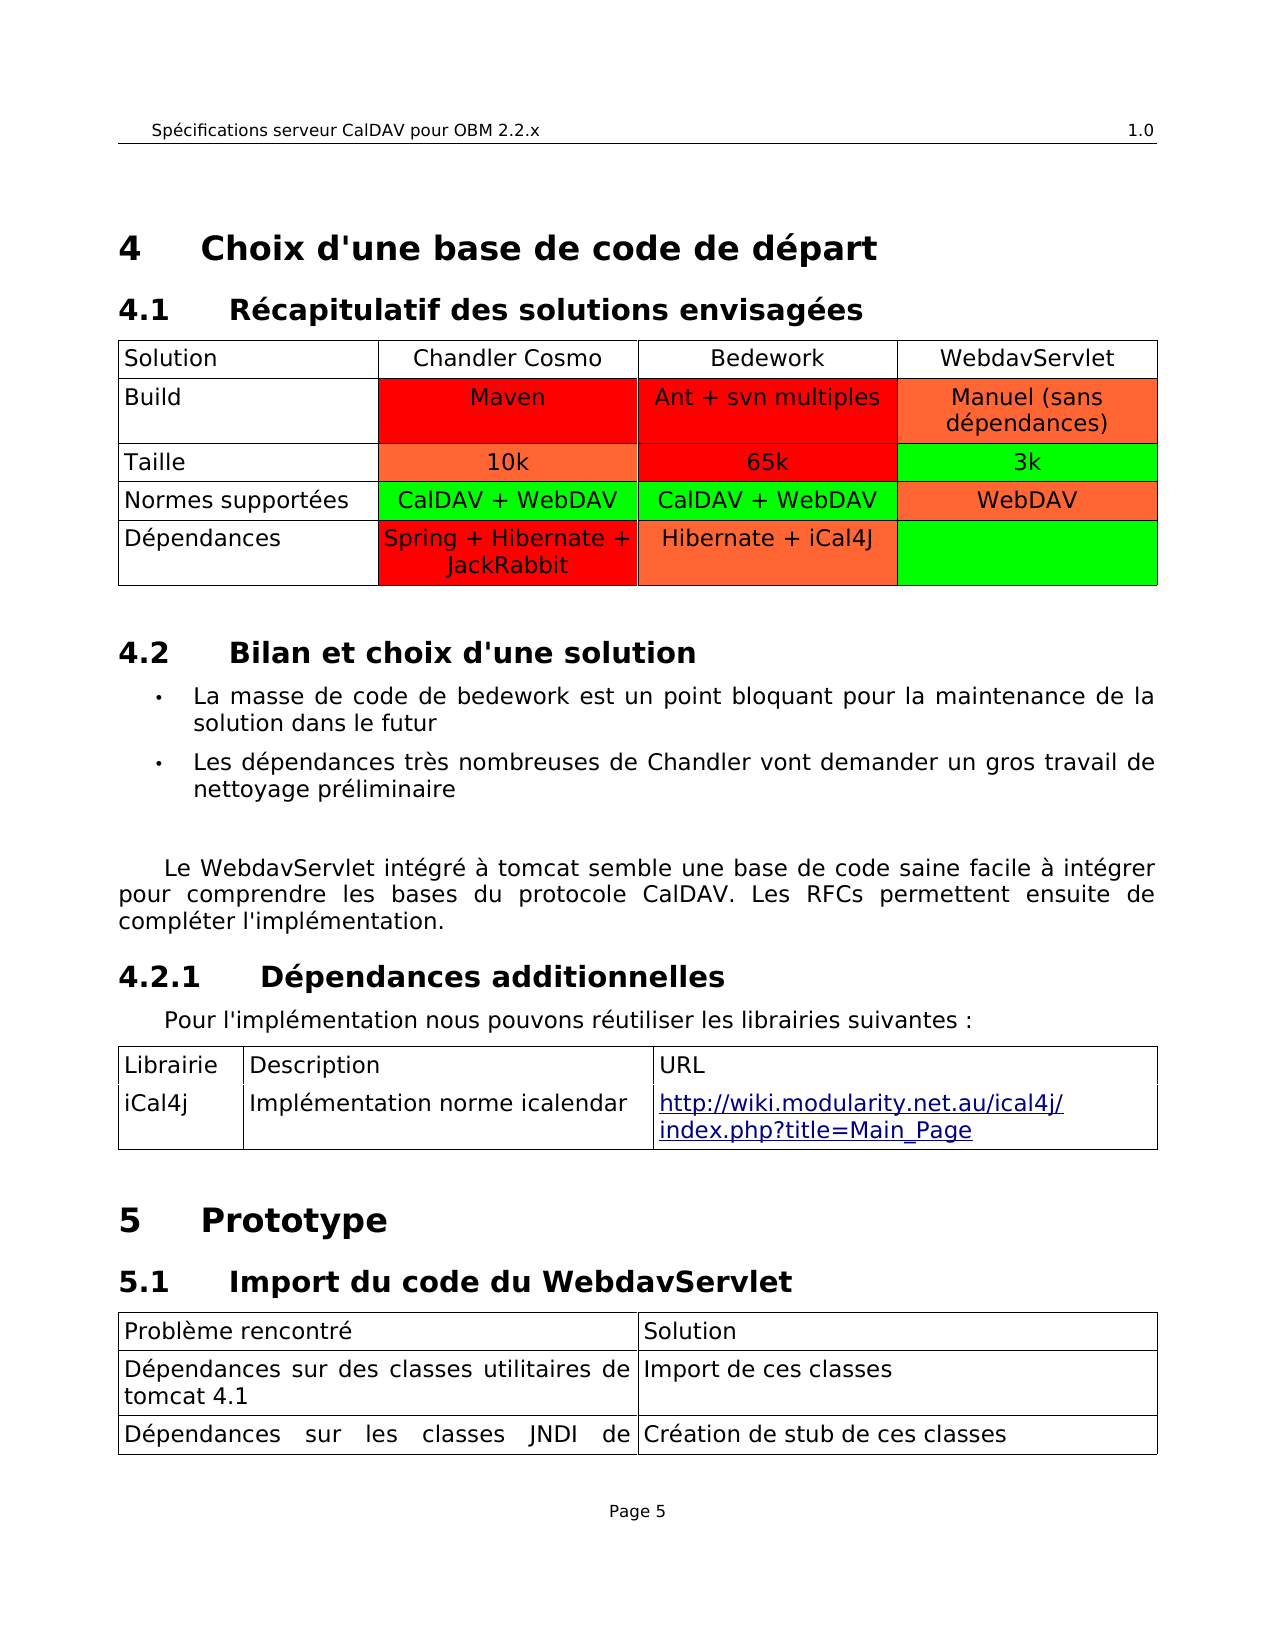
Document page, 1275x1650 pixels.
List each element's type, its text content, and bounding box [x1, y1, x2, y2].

table_cell Dépendances sur les classes JNDI de [119, 1416, 637, 1454]
table_cell Maven [379, 379, 637, 443]
list Les dépendances très nombreuses de Chandler vont demander un gros travail de nettoyage préliminaire [156, 749, 1157, 803]
table_header Problème rencontré [119, 1313, 637, 1350]
table_cell WebDAV [898, 482, 1157, 520]
table_cell Hibernate + iCal4J [639, 521, 897, 585]
table_cell Import de ces classes [639, 1351, 1157, 1415]
table_header Librairie [119, 1047, 243, 1084]
table_cell Manuel (sans dépendances) [898, 379, 1157, 443]
subtitle Dépendances additionnelles [118, 960, 1157, 994]
table_cell CalDAV + WebDAV [639, 482, 897, 520]
table_cell Dépendances sur des classes utilitaires de tomcat 4.1 [119, 1351, 637, 1415]
subtitle Bilan et choix d'une solution [118, 637, 1157, 671]
table_cell http://wiki.modularity.net.au/ical4j/index.php?title=Main_Page [654, 1085, 1157, 1149]
table_header Solution [119, 341, 378, 378]
table_cell 65k [639, 444, 897, 481]
table_cell Création de stub de ces classes [639, 1416, 1157, 1454]
table_cell CalDAV + WebDAV [379, 482, 637, 520]
table_cell Taille [119, 444, 378, 481]
table_header Solution [639, 1313, 1157, 1350]
table_cell Dépendances [119, 521, 378, 585]
table_cell 3k [898, 444, 1157, 481]
table_cell [898, 521, 1157, 585]
table_cell Spring + Hibernate + JackRabbit [379, 521, 637, 585]
table_cell Normes supportées [119, 482, 378, 520]
table_cell 10k [379, 444, 637, 481]
subtitle Import du code du WebdavServlet [118, 1265, 1157, 1299]
text Le WebdavServlet intégré à tomcat semble une base de code saine facile à intégrer pour comprendre les bases du protocole CalDAV. Les RFCs permettent ensuite de compléter l'implémentation. [118, 855, 1157, 935]
table_cell iCal4j [119, 1085, 243, 1149]
table_header URL [654, 1047, 1157, 1084]
table_cell Implémentation norme icalendar [244, 1085, 653, 1149]
table_cell Build [119, 379, 378, 443]
subtitle Prototype [118, 1201, 1157, 1240]
table_header Chandler Cosmo [379, 341, 637, 378]
table_header Description [244, 1047, 653, 1084]
subtitle Récapitulatif des solutions envisagées [118, 293, 1157, 327]
table_cell Ant + svn multiples [639, 379, 897, 443]
table_header WebdavServlet [898, 341, 1157, 378]
table_header Bedework [639, 341, 897, 378]
list La masse de code de bedework est un point bloquant pour la maintenance de la solution dans le futur [156, 683, 1157, 737]
text Pour l'implémentation nous pouvons réutiliser les librairies suivantes : [118, 1007, 1157, 1034]
subtitle Choix d'une base de code de départ [118, 229, 1157, 268]
